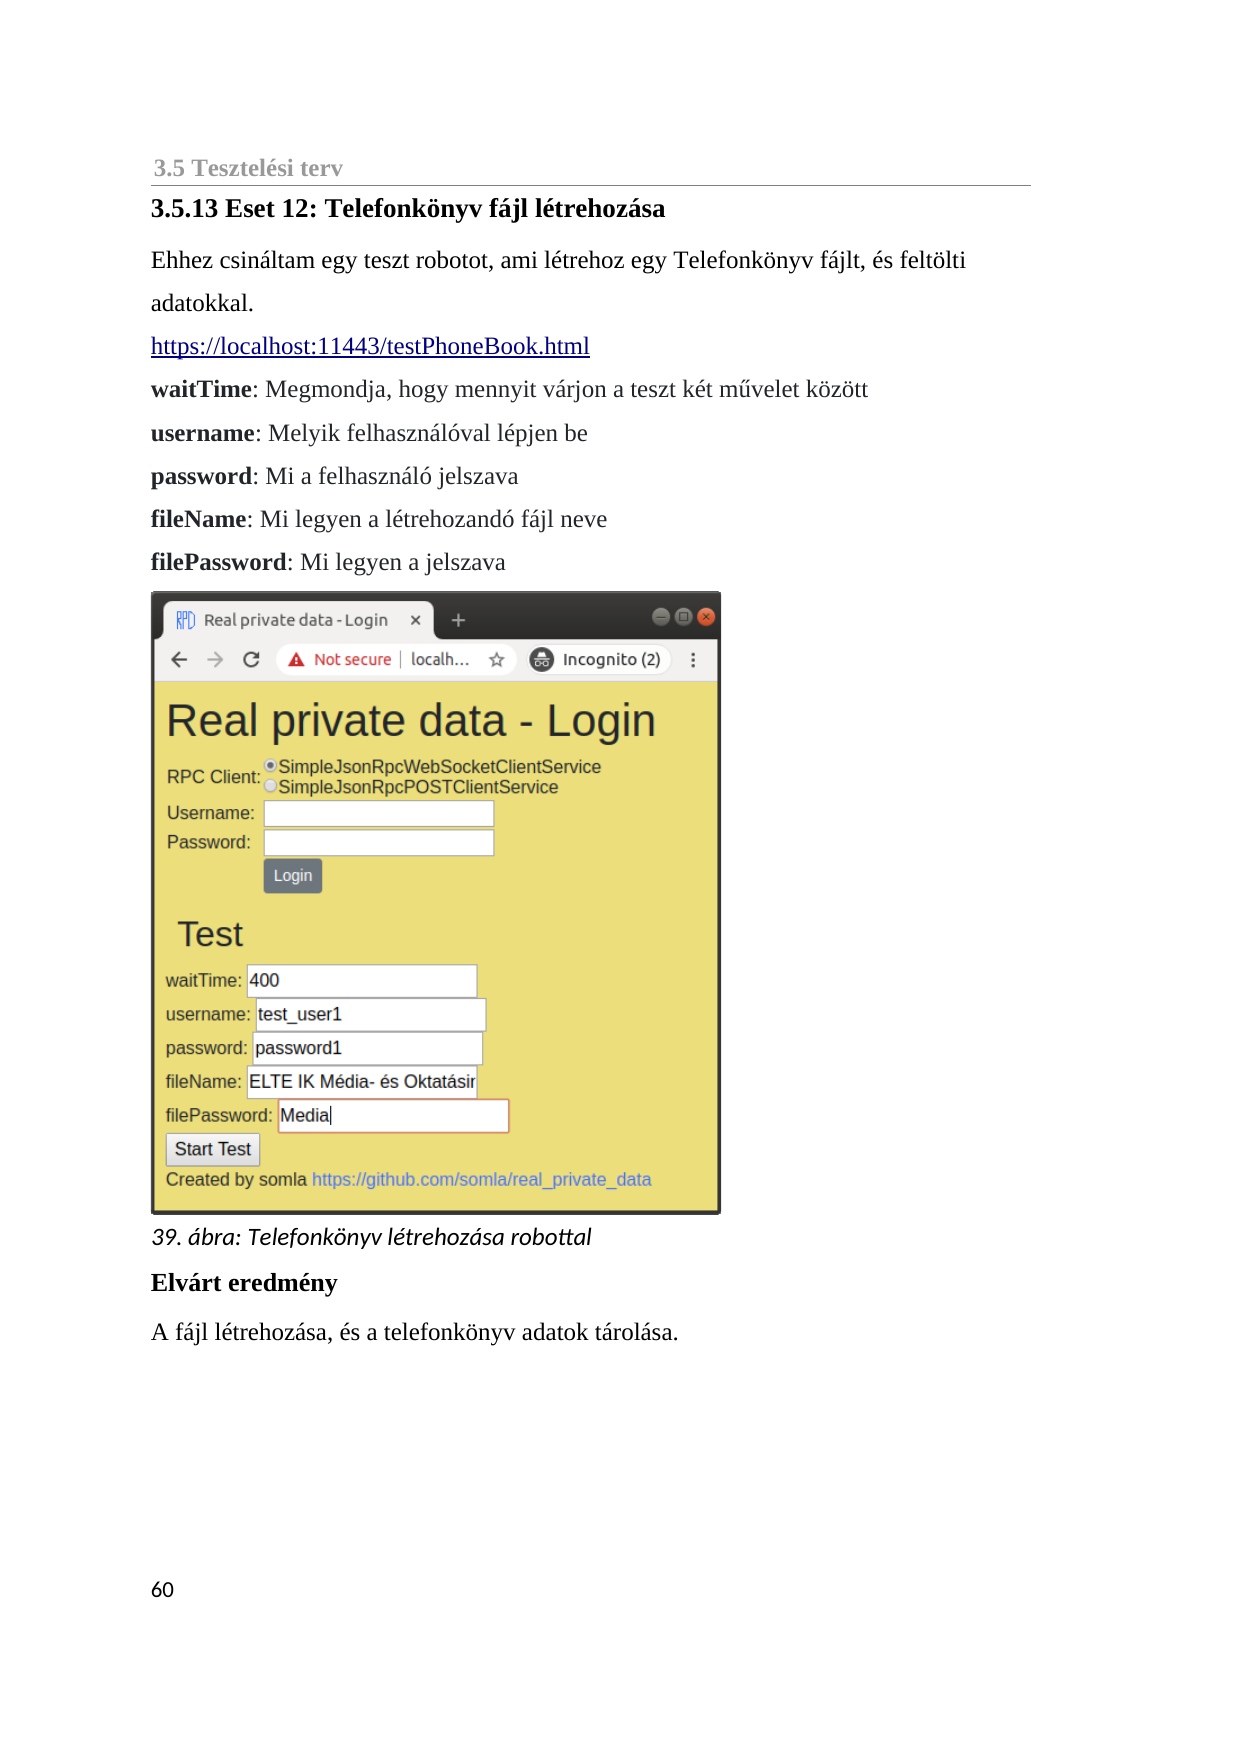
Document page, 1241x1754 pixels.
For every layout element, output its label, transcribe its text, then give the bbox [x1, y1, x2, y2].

text 39. ábra: Telefonkönyv létrehozása robottal [151, 1215, 721, 1252]
text https://localhost:11443/testPhoneBook.html [151, 331, 1031, 360]
subtitle [151, 579, 721, 591]
text waitTime: Megmondja, hogy mennyit várjon a teszt két művelet között username: Melyik felhasználóval lépjen be password: Mi a felhasználó jelszava fileName: Mi legyen a létrehozandó fájl neve filePassword: Mi legyen a jelszava [151, 374, 1031, 576]
picture [150, 591, 722, 1215]
text Ehhez csináltam egy teszt robotot, ami létrehoz egy Telefonkönyv fájlt, és feltölti adatokkal. [151, 245, 1031, 317]
text A fájl létrehozása, és a telefonkönyv adatok tárolása. [151, 1317, 1031, 1346]
subtitle Eset 12: Telefonkönyv fájl létrehozása [151, 192, 1031, 224]
subtitle Elvárt eredmény [151, 596, 1031, 1297]
